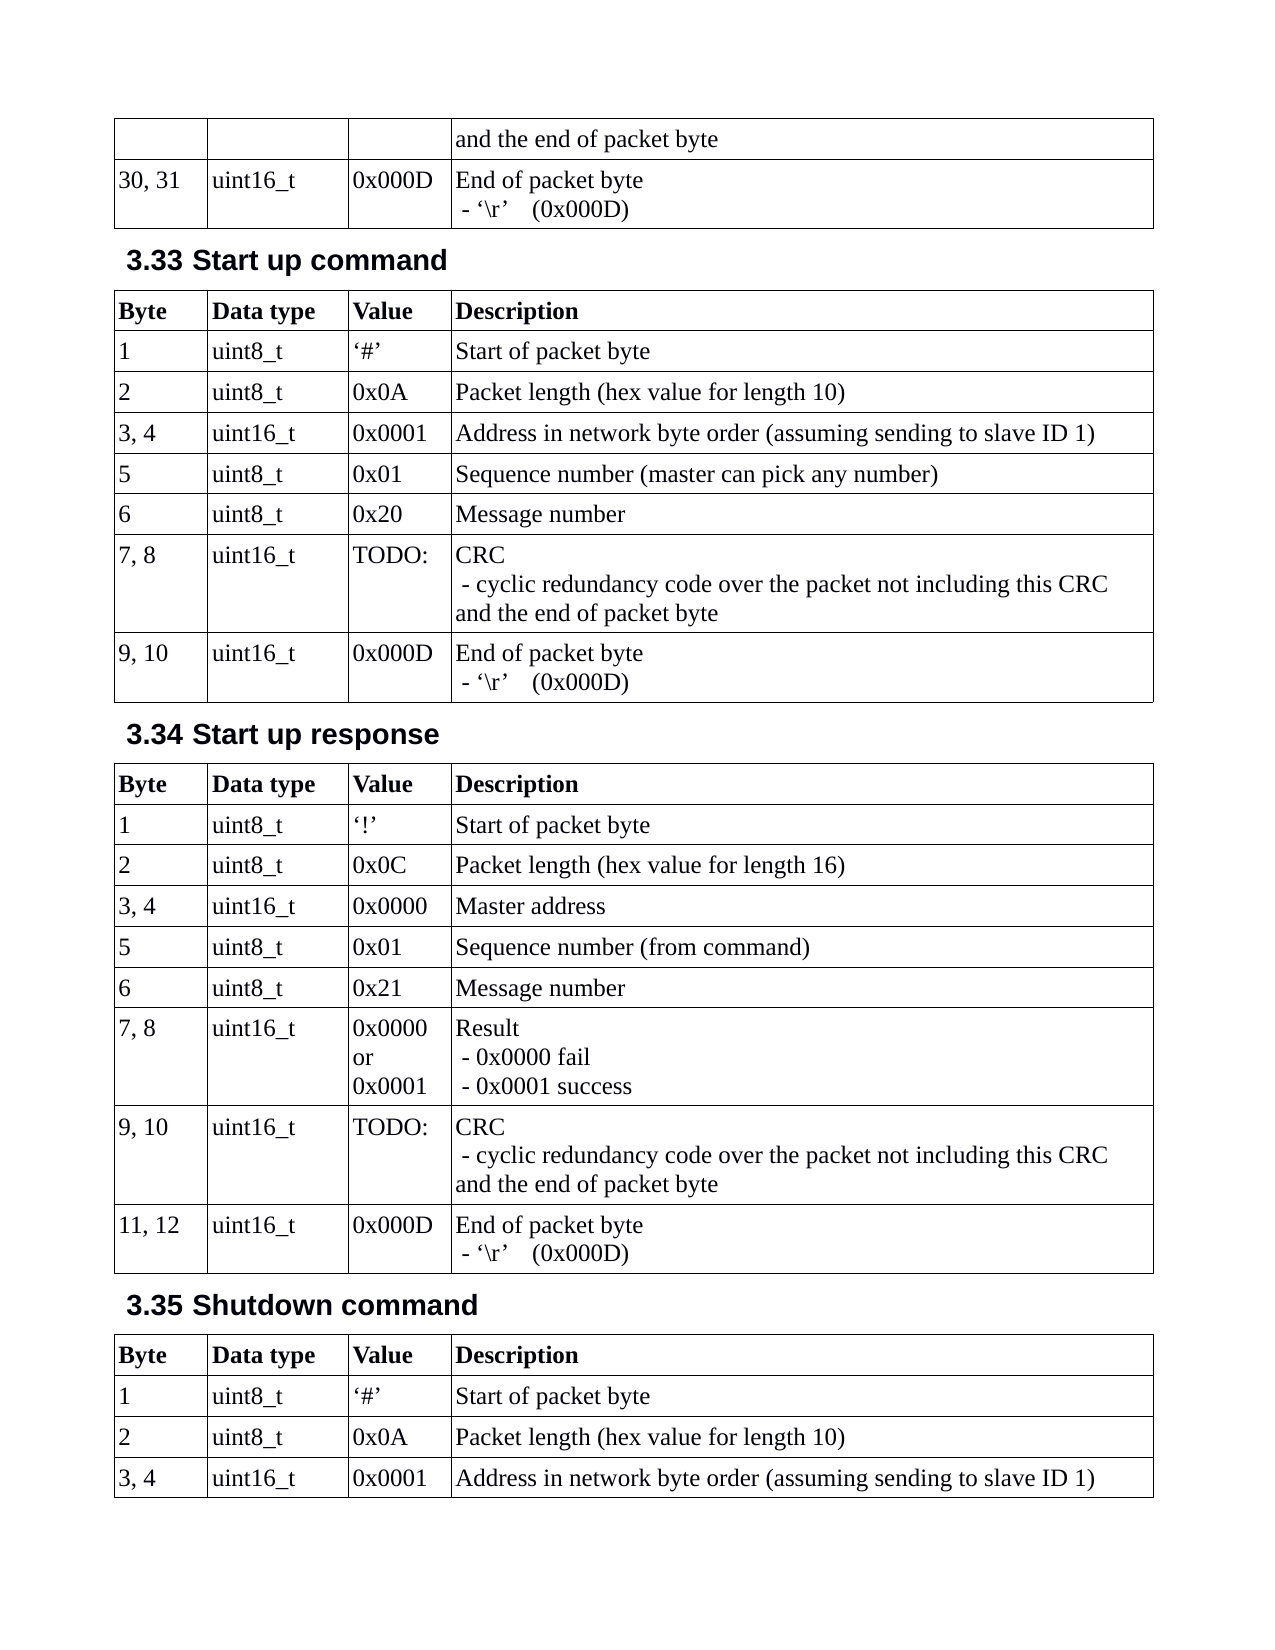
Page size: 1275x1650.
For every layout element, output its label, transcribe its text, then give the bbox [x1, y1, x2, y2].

table_cell uint8_t [208, 454, 348, 493]
table_cell [115, 119, 207, 159]
table_cell 5 [115, 454, 207, 493]
table_header Data type [208, 291, 348, 330]
table_cell [349, 119, 451, 159]
table_cell 0x000D [349, 160, 451, 228]
table_cell Packet length (hex value for length 10) [452, 1417, 1153, 1456]
table_cell uint8_t [208, 927, 348, 966]
table_cell CRC - cyclic redundancy code over the packet not including this CRC and the end of packet byte [452, 535, 1153, 632]
table_cell ‘#’ [349, 1376, 451, 1416]
table_cell CRC - cyclic redundancy code over the packet not including this CRC and the end of packet byte [452, 1106, 1153, 1203]
table_cell uint16_t [208, 633, 348, 702]
table_cell 3, 4 [115, 413, 207, 452]
table_cell uint8_t [208, 1376, 348, 1416]
table_cell uint16_t [208, 886, 348, 926]
table_cell Start of packet byte [452, 1376, 1153, 1416]
table_cell 7, 8 [115, 535, 207, 632]
table_cell Sequence number (master can pick any number) [452, 454, 1153, 493]
table_cell uint8_t [208, 372, 348, 412]
table_cell [208, 119, 348, 159]
table_cell uint8_t [208, 968, 348, 1007]
table_cell 1 [115, 805, 207, 844]
table_header Value [349, 764, 451, 803]
table_cell 0x01 [349, 927, 451, 966]
table_cell uint8_t [208, 494, 348, 534]
table_cell 0x0001 [349, 413, 451, 452]
table_cell 0x0000 [349, 886, 451, 926]
table_cell uint16_t [208, 160, 348, 228]
table_cell uint16_t [208, 1458, 348, 1497]
table_cell uint8_t [208, 331, 348, 371]
table_cell 0x21 [349, 968, 451, 1007]
subtitle Start up command [118, 243, 1157, 277]
table_cell uint8_t [208, 845, 348, 885]
table_cell uint8_t [208, 1417, 348, 1456]
table_header Value [349, 1335, 451, 1375]
table_header Description [452, 1335, 1153, 1375]
table_header Byte [115, 291, 207, 330]
table_cell 0x000D [349, 633, 451, 702]
table_cell Sequence number (from command) [452, 927, 1153, 966]
table_cell 30, 31 [115, 160, 207, 228]
table_cell Message number [452, 968, 1153, 1007]
table_cell 2 [115, 845, 207, 885]
table_cell Address in network byte order (assuming sending to slave ID 1) [452, 1458, 1153, 1497]
table_cell End of packet byte - ‘\r’ (0x000D) [452, 1205, 1153, 1273]
table_cell Master address [452, 886, 1153, 926]
table_cell 1 [115, 1376, 207, 1416]
table_cell uint16_t [208, 535, 348, 632]
table_cell Start of packet byte [452, 805, 1153, 844]
table_cell 9, 10 [115, 1106, 207, 1203]
table_cell TODO: [349, 535, 451, 632]
table_cell 0x0000 or 0x0001 [349, 1008, 451, 1105]
table_cell 9, 10 [115, 633, 207, 702]
table_header Byte [115, 1335, 207, 1375]
table_cell Result - 0x0000 fail - 0x0001 success [452, 1008, 1153, 1105]
table_cell 0x0001 [349, 1458, 451, 1497]
table_cell 11, 12 [115, 1205, 207, 1273]
table_cell Address in network byte order (assuming sending to slave ID 1) [452, 413, 1153, 452]
table_cell uint8_t [208, 805, 348, 844]
table_header Description [452, 764, 1153, 803]
table_cell Message number [452, 494, 1153, 534]
table_cell ‘#’ [349, 331, 451, 371]
table_cell 3, 4 [115, 1458, 207, 1497]
table_cell 3, 4 [115, 886, 207, 926]
table_cell 2 [115, 372, 207, 412]
table_cell 6 [115, 494, 207, 534]
table_cell Start of packet byte [452, 331, 1153, 371]
table_cell uint16_t [208, 1205, 348, 1273]
table_cell Packet length (hex value for length 10) [452, 372, 1153, 412]
table_cell 0x000D [349, 1205, 451, 1273]
table_header Description [452, 291, 1153, 330]
table_cell 1 [115, 331, 207, 371]
table_cell 2 [115, 1417, 207, 1456]
table_cell Packet length (hex value for length 16) [452, 845, 1153, 885]
table_cell uint16_t [208, 1106, 348, 1203]
table_header Value [349, 291, 451, 330]
subtitle Shutdown command [118, 1288, 1157, 1322]
subtitle Start up response [118, 717, 1157, 750]
table_cell 0x0A [349, 1417, 451, 1456]
table_cell 0x01 [349, 454, 451, 493]
table_header Byte [115, 764, 207, 803]
table_cell ‘!’ [349, 805, 451, 844]
table_cell and the end of packet byte [452, 119, 1153, 159]
table_cell End of packet byte - ‘\r’ (0x000D) [452, 160, 1153, 228]
table_cell 7, 8 [115, 1008, 207, 1105]
table_header Data type [208, 764, 348, 803]
table_cell TODO: [349, 1106, 451, 1203]
table_cell End of packet byte - ‘\r’ (0x000D) [452, 633, 1153, 702]
table_cell uint16_t [208, 1008, 348, 1105]
table_cell 0x20 [349, 494, 451, 534]
table_cell 5 [115, 927, 207, 966]
table_cell 0x0A [349, 372, 451, 412]
table_header Data type [208, 1335, 348, 1375]
table_cell 6 [115, 968, 207, 1007]
table_cell uint16_t [208, 413, 348, 452]
table_cell 0x0C [349, 845, 451, 885]
